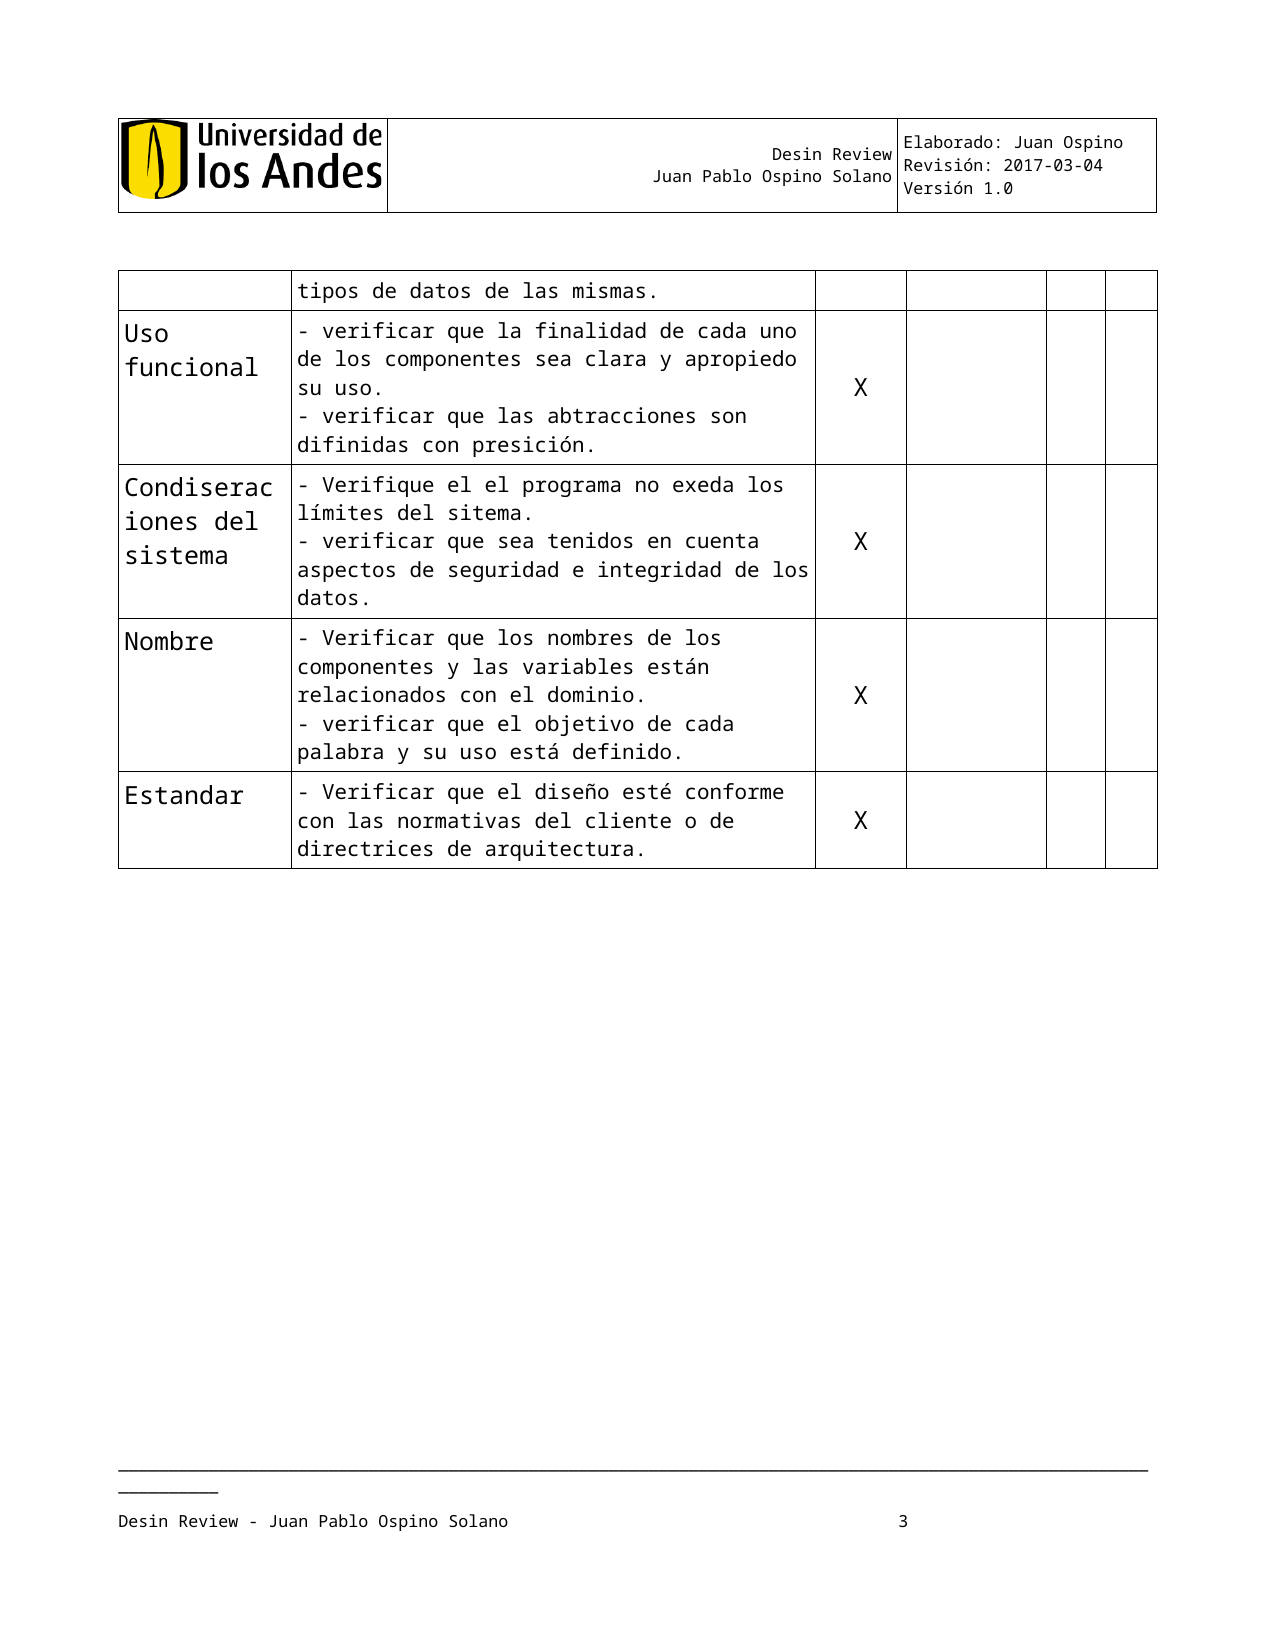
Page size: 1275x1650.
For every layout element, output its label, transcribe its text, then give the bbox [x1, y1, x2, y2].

table_cell tipos de datos de las mismas. [292, 271, 815, 310]
table_cell [1106, 619, 1157, 771]
table_cell - Verificar que los nombres de los componentes y las variables están relacionados con el dominio. - verificar que el objetivo de cada palabra y su uso está definido. [292, 619, 815, 771]
picture [121, 119, 382, 199]
table_cell X [816, 465, 906, 618]
table_cell [119, 271, 291, 310]
table_cell X [816, 311, 906, 464]
table_cell [1047, 619, 1105, 771]
table_cell [907, 311, 1046, 464]
table_cell Nombre [119, 619, 291, 771]
table_cell [1106, 465, 1157, 618]
table_cell [1106, 311, 1157, 464]
table_cell X [816, 772, 906, 868]
table_cell [816, 271, 906, 310]
table_cell [907, 619, 1046, 771]
table_cell Estandar [119, 772, 291, 868]
table_cell - verificar que la finalidad de cada uno de los componentes sea clara y apropiedo su uso. - verificar que las abtracciones son difinidas con presición. [292, 311, 815, 464]
table_cell [1047, 271, 1105, 310]
table_cell [1047, 465, 1105, 618]
table_cell - Verifique el el programa no exeda los límites del sitema. - verificar que sea tenidos en cuenta aspectos de seguridad e integridad de los datos. [292, 465, 815, 618]
table_cell Condiseraciones del sistema [119, 465, 291, 618]
table_cell [1047, 772, 1105, 868]
table_cell [907, 271, 1046, 310]
table_cell [907, 772, 1046, 868]
table_cell - Verificar que el diseño esté conforme con las normativas del cliente o de directrices de arquitectura. [292, 772, 815, 868]
table_cell [1047, 311, 1105, 464]
table_cell Uso funcional [119, 311, 291, 464]
table_cell [1106, 772, 1157, 868]
table_cell [1106, 271, 1157, 310]
table_cell [907, 465, 1046, 618]
table_cell X [816, 619, 906, 771]
